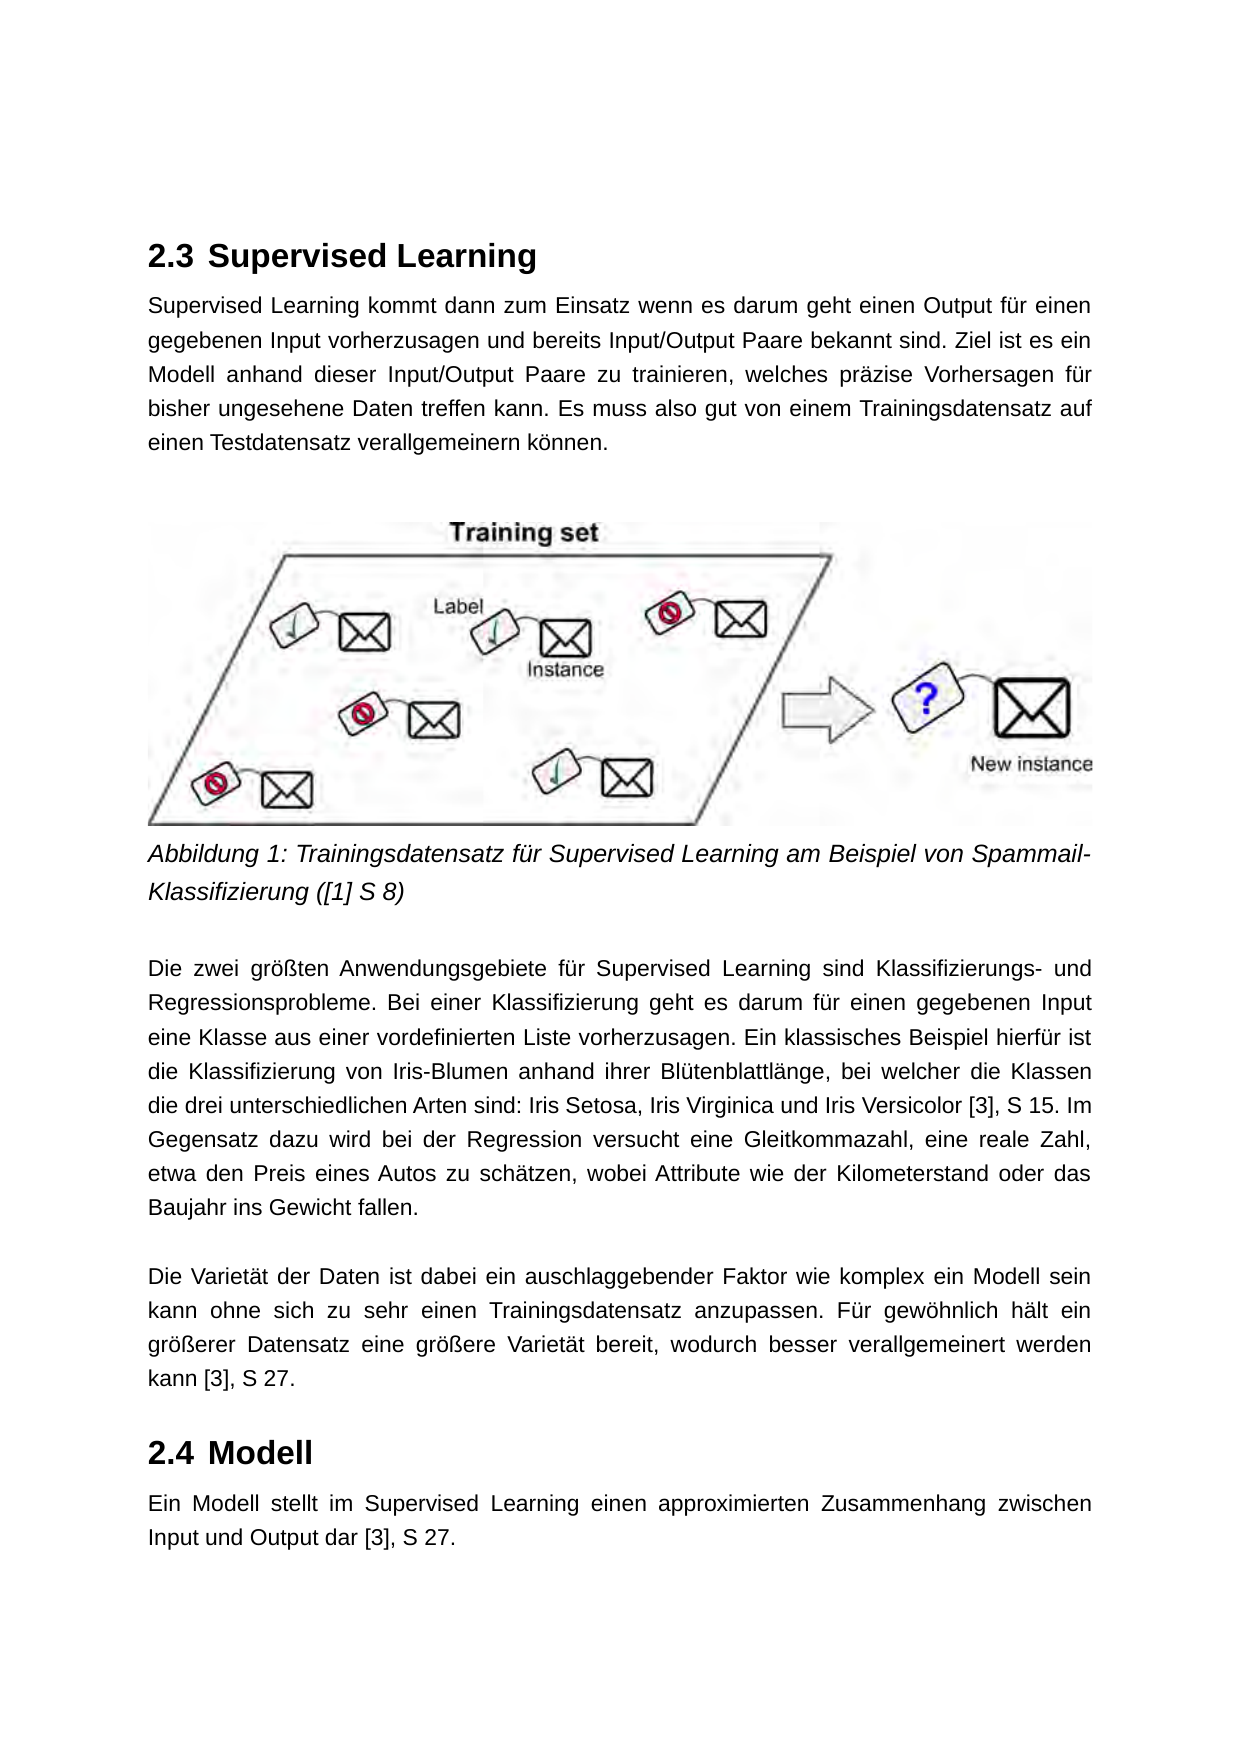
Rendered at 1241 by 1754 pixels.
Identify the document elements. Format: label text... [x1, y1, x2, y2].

text Supervised Learning kommt dann zum Einsatz wenn es darum geht einen Output für einen gegebenen Input vorherzusagen und bereits Input/Output Paare bekannt sind. Ziel ist es ein Modell anhand dieser Input/Output Paare zu trainieren, welches präzise Vorhersagen für bisher ungesehene Daten treffen kann. Es muss also gut von einem Trainingsdatensatz auf einen Testdatensatz verallgemeinern können. [148, 292, 1092, 455]
subtitle Supervised Learning [148, 236, 1092, 275]
text Ein Modell stellt im Supervised Learning einen approximierten Zusammenhang zwischen Input und Output dar [3], S 27. [148, 1489, 1092, 1550]
subtitle Modell [148, 1433, 1092, 1472]
text Die Varietät der Daten ist dabei ein auschlaggebender Faktor wie komplex ein Modell sein kann ohne sich zu sehr einen Trainingsdatensatz anzupassen. Für gewöhnlich hält ein größerer Datensatz eine größere Varietät bereit, wodurch besser verallgemeinert werden kann [3], S 27. [148, 1263, 1092, 1391]
text Abbildung 1: Trainingsdatensatz für Supervised Learning am Beispiel von Spammail-Klassifizierung ([1] S 8) [148, 826, 1092, 905]
text Die zwei größten Anwendungsgebiete für Supervised Learning sind Klassifizierungs- und Regressionsprobleme. Bei einer Klassifizierung geht es darum für einen gegebenen Input eine Klasse aus einer vordefinierten Liste vorherzusagen. Ein klassisches Beispiel hierfür ist die Klassifizierung von Iris-Blumen anhand ihrer Blütenblattlänge, bei welcher die Klassen die drei unterschiedlichen Arten sind: Iris Setosa, Iris Virginica und Iris Versicolor [3], S 15. Im Gegensatz dazu wird bei der Regression versucht eine Gleitkommazahl, eine reale Zahl, etwa den Preis eines Autos zu schätzen, wobei Attribute wie der Kilometerstand oder das Baujahr ins Gewicht fallen. [148, 955, 1092, 1221]
picture [147, 522, 1093, 826]
